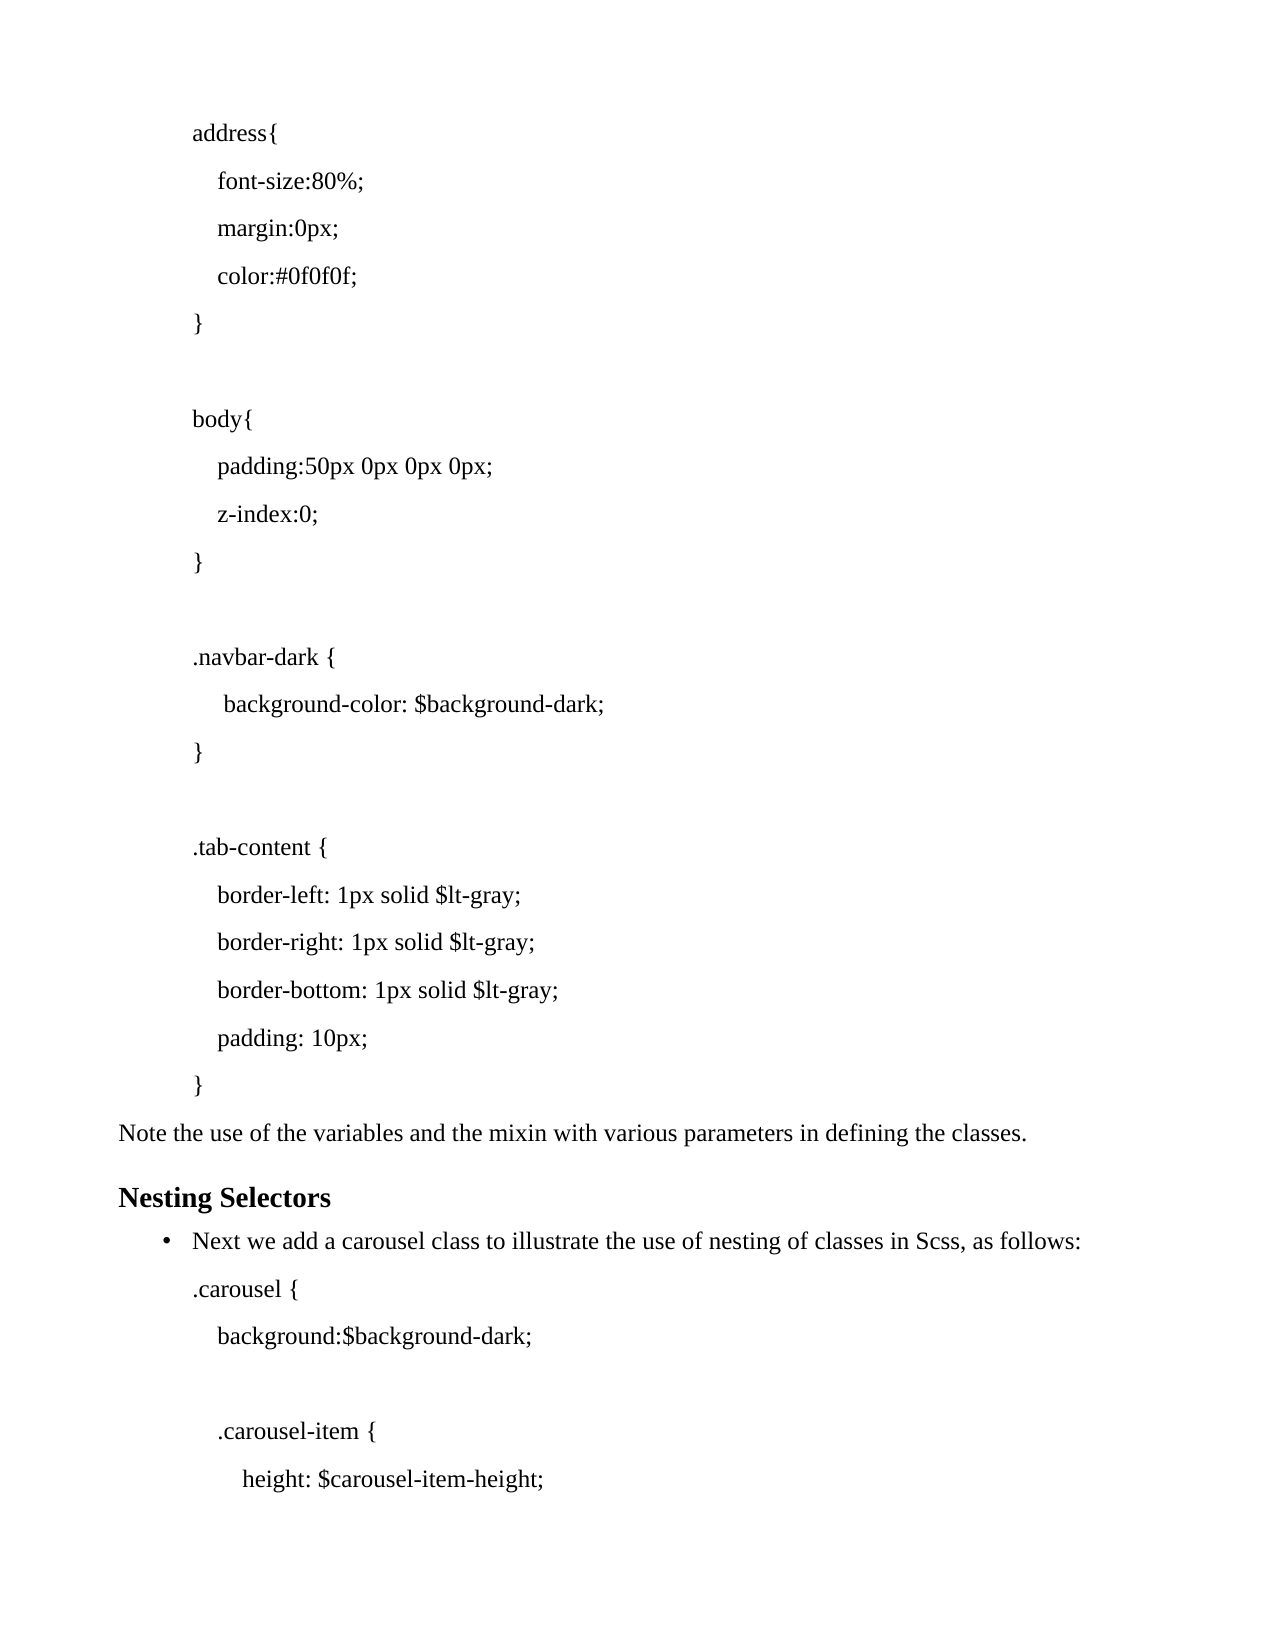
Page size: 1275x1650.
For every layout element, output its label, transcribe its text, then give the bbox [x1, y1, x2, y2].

text Note the use of the variables and the mixin with various parameters in defining the classes. [118, 1118, 1157, 1147]
text address{ [192, 118, 1157, 147]
text .navbar-dark { [192, 642, 1157, 671]
text padding: 10px; [192, 1023, 1157, 1051]
text background:$background-dark; [192, 1321, 1157, 1350]
text } [192, 547, 1157, 575]
text border-bottom: 1px solid $lt-gray; [192, 975, 1157, 1004]
text .carousel-item { [192, 1416, 1157, 1445]
text z-index:0; [192, 499, 1157, 528]
text .tab-content { [192, 832, 1157, 861]
text margin:0px; [192, 213, 1157, 242]
text padding:50px 0px 0px 0px; [192, 451, 1157, 480]
text } [192, 308, 1157, 337]
text } [192, 737, 1157, 766]
text font-size:80%; [192, 166, 1157, 194]
text } [192, 1070, 1157, 1099]
text color:#0f0f0f; [192, 261, 1157, 290]
text background-color: $background-dark; [192, 689, 1157, 718]
text body{ [192, 404, 1157, 432]
text border-left: 1px solid $lt-gray; [192, 880, 1157, 908]
list Next we add a carousel class to illustrate the use of nesting of classes in Scss, as follows: [162, 1226, 1157, 1255]
text .carousel { [192, 1274, 1157, 1302]
text height: $carousel-item-height; [192, 1464, 1157, 1493]
subtitle Nesting Selectors [118, 1180, 1157, 1213]
text border-right: 1px solid $lt-gray; [192, 927, 1157, 956]
